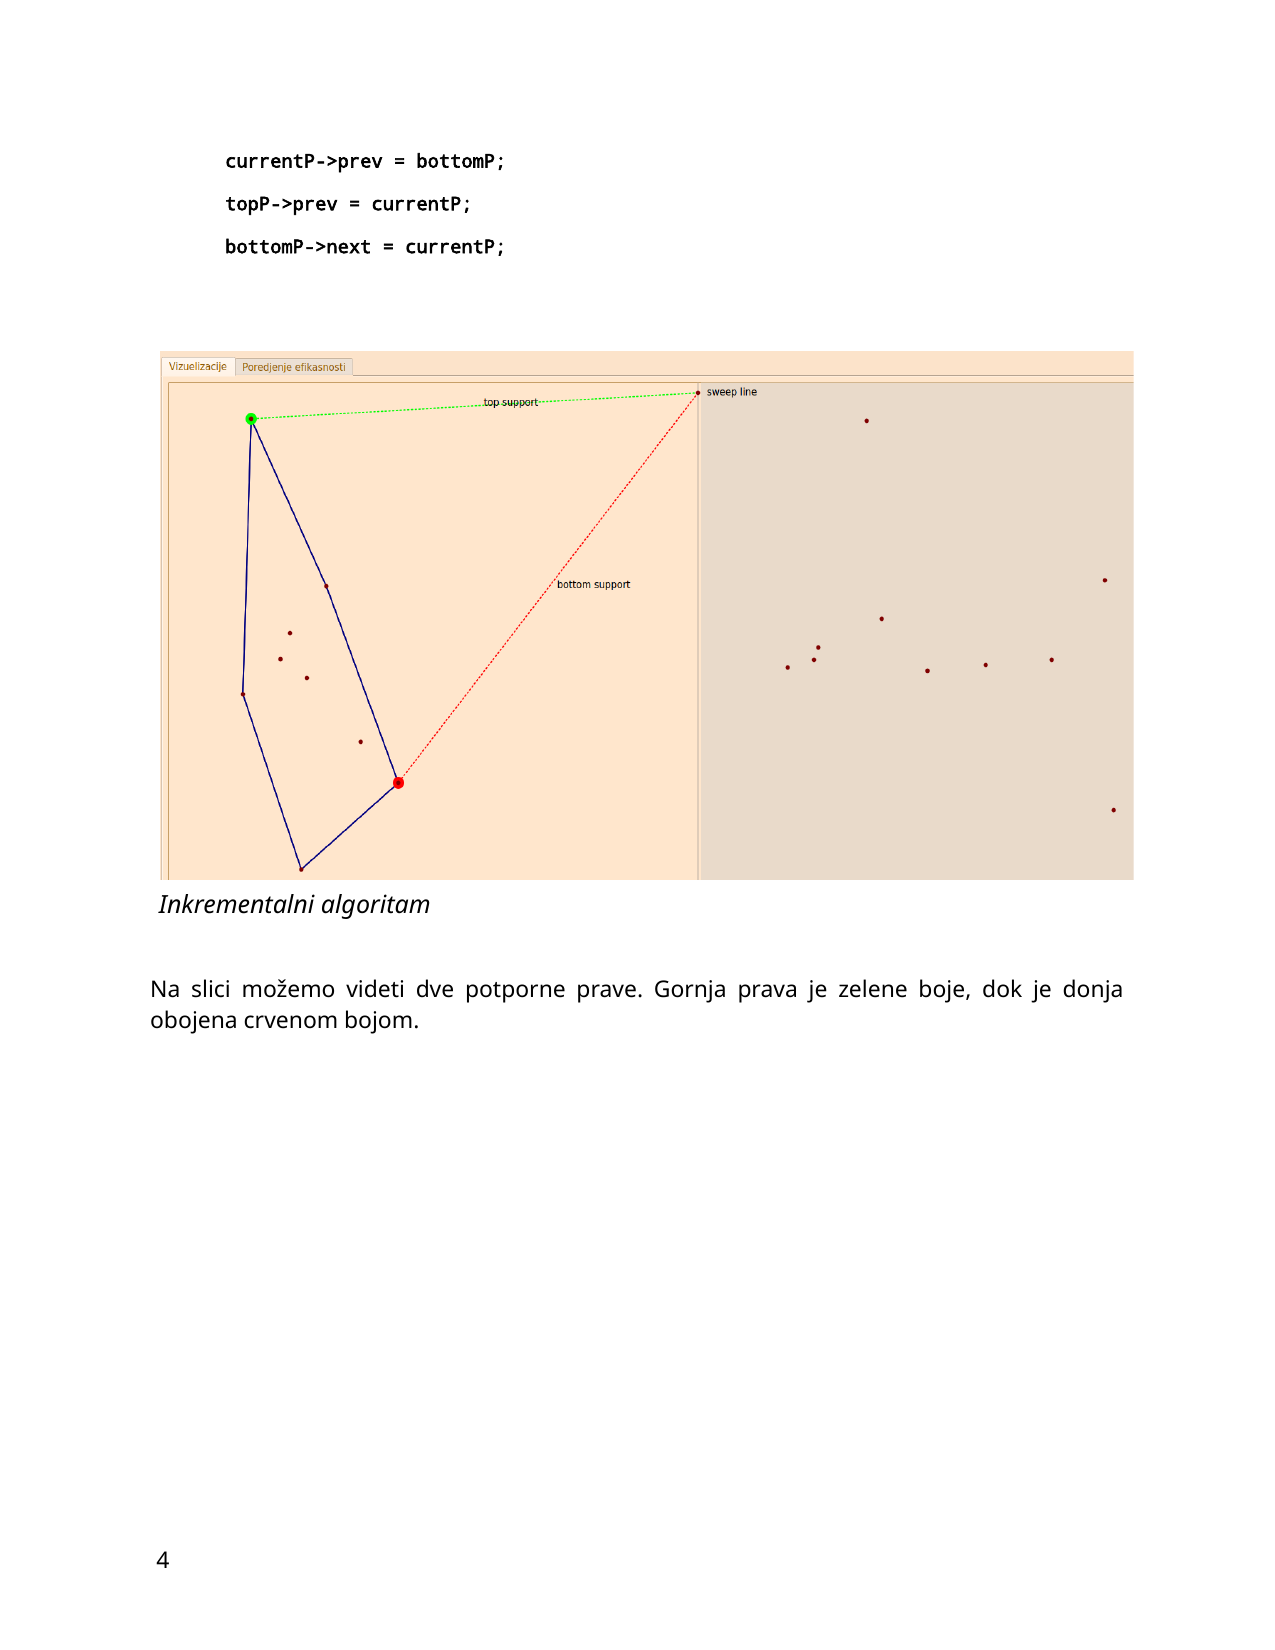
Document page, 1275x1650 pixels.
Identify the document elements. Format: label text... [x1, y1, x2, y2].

text bottomP->next = currentP; [148, 236, 1125, 258]
picture [160, 351, 1134, 880]
text Na slici možemo videti dve potporne prave. Gornja prava je zelene boje, dok je donja obojena crvenom bojom. [150, 973, 1125, 1035]
text topP->prev = currentP; [148, 193, 1125, 215]
text currentP->prev = bottomP; [148, 150, 1125, 172]
text Inkrementalni algoritam [160, 330, 1137, 921]
